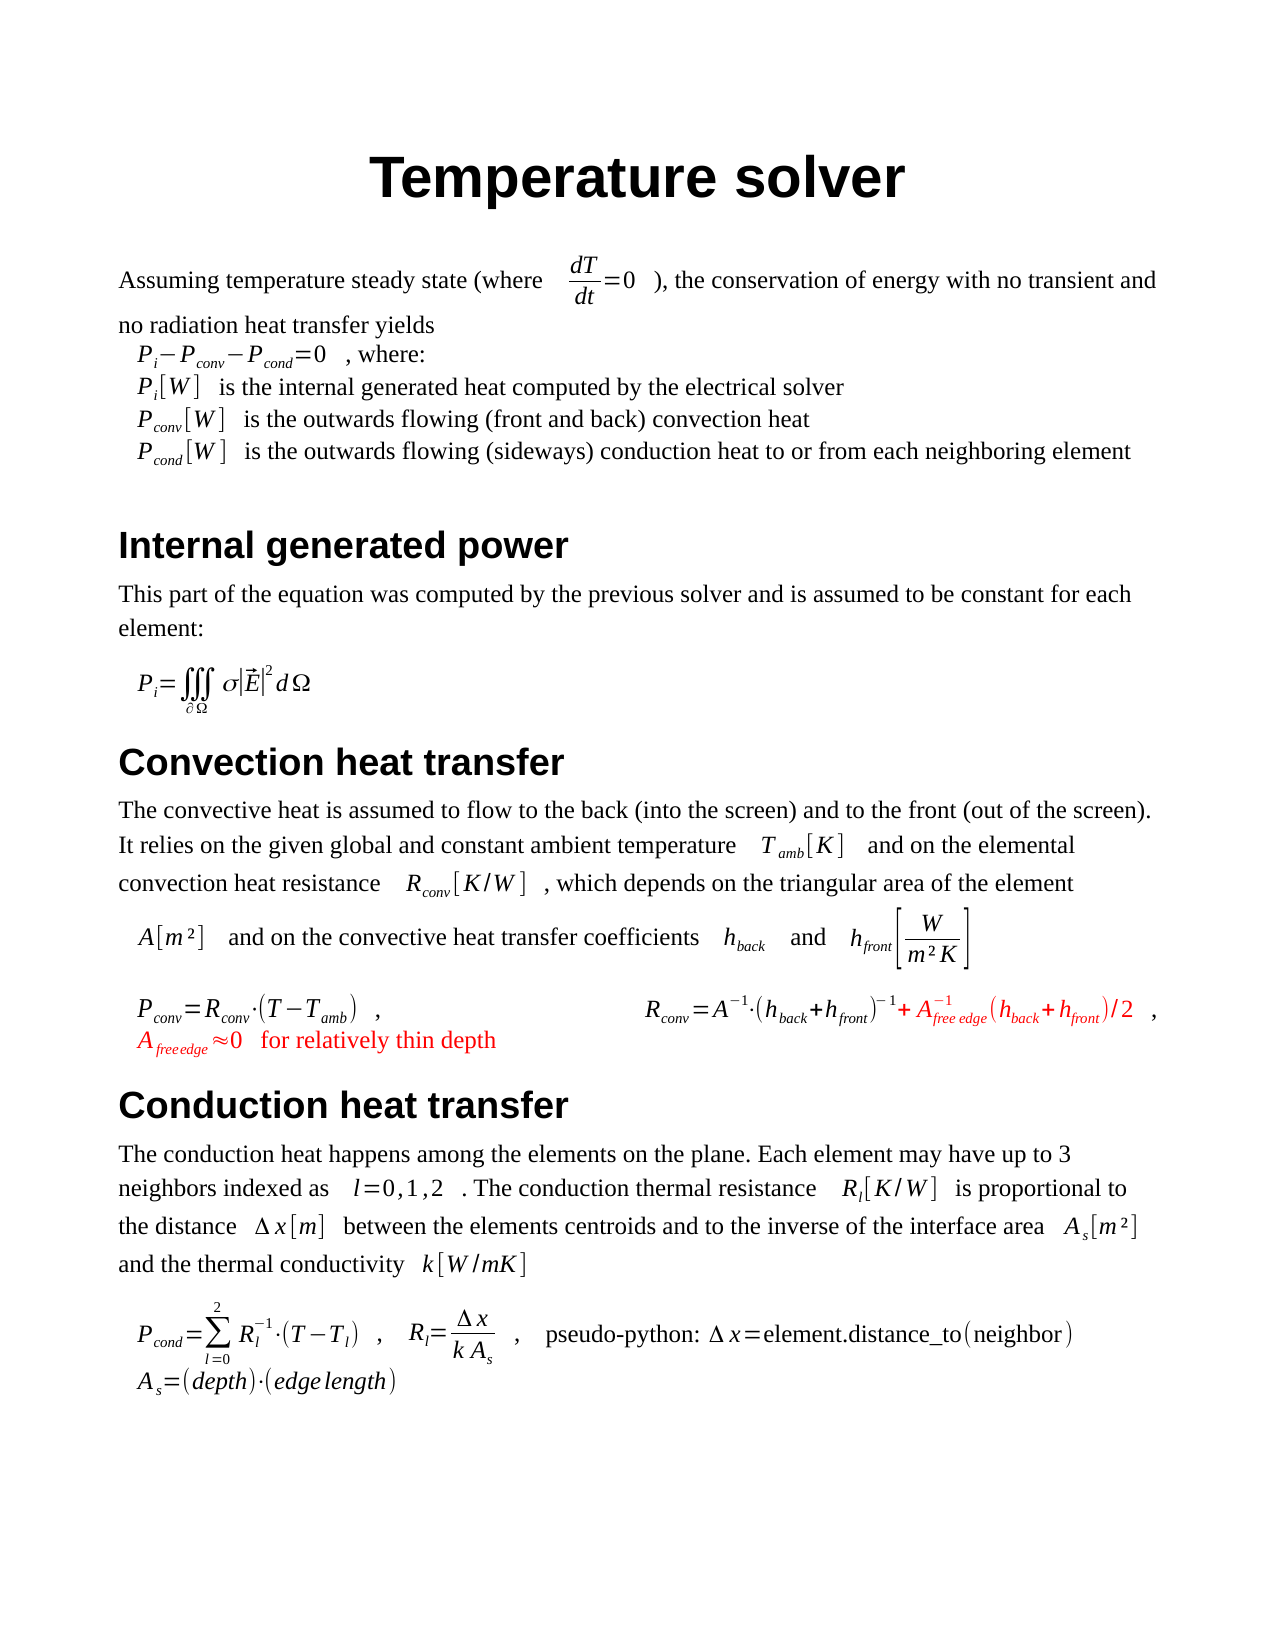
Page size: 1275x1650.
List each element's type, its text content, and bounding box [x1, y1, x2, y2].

text is the internal generated heat computed by the electrical solver [118, 372, 1157, 404]
text This part of the equation was computed by the previous solver and is assumed to be constant for each element: [118, 579, 1157, 642]
subtitle Convection heat transfer [118, 739, 1157, 783]
text The conduction heat happens among the elements on the plane. Each element may have up to 3 neighbors indexed as . The conduction thermal resistance is proportional to the distancebetween the elements centroids and to the inverse of the interface areaand the thermal conductivity [118, 1139, 1157, 1279]
text The convective heat is assumed to flow to the back (into the screen) and to the front (out of the screen). It relies on the given global and constant ambient temperature and on the elemental convection heat resistance , which depends on the triangular area of the element and on the convective heat transfer coefficients and [118, 796, 1157, 971]
text , , [118, 1299, 1157, 1367]
text , , [118, 991, 1157, 1058]
subtitle Internal generated power [118, 522, 1157, 566]
subtitle Conduction heat transfer [118, 1083, 1157, 1126]
text Assuming temperature steady state (where ), the conservation of energy with no transient and no radiation heat transfer yields [118, 251, 1157, 339]
text is the outwards flowing (sideways) conduction heat to or from each neighboring element [118, 436, 1157, 469]
text is the outwards flowing (front and back) convection heat [118, 404, 1157, 436]
title Temperature solver [118, 143, 1157, 210]
text , where: [118, 339, 1157, 372]
